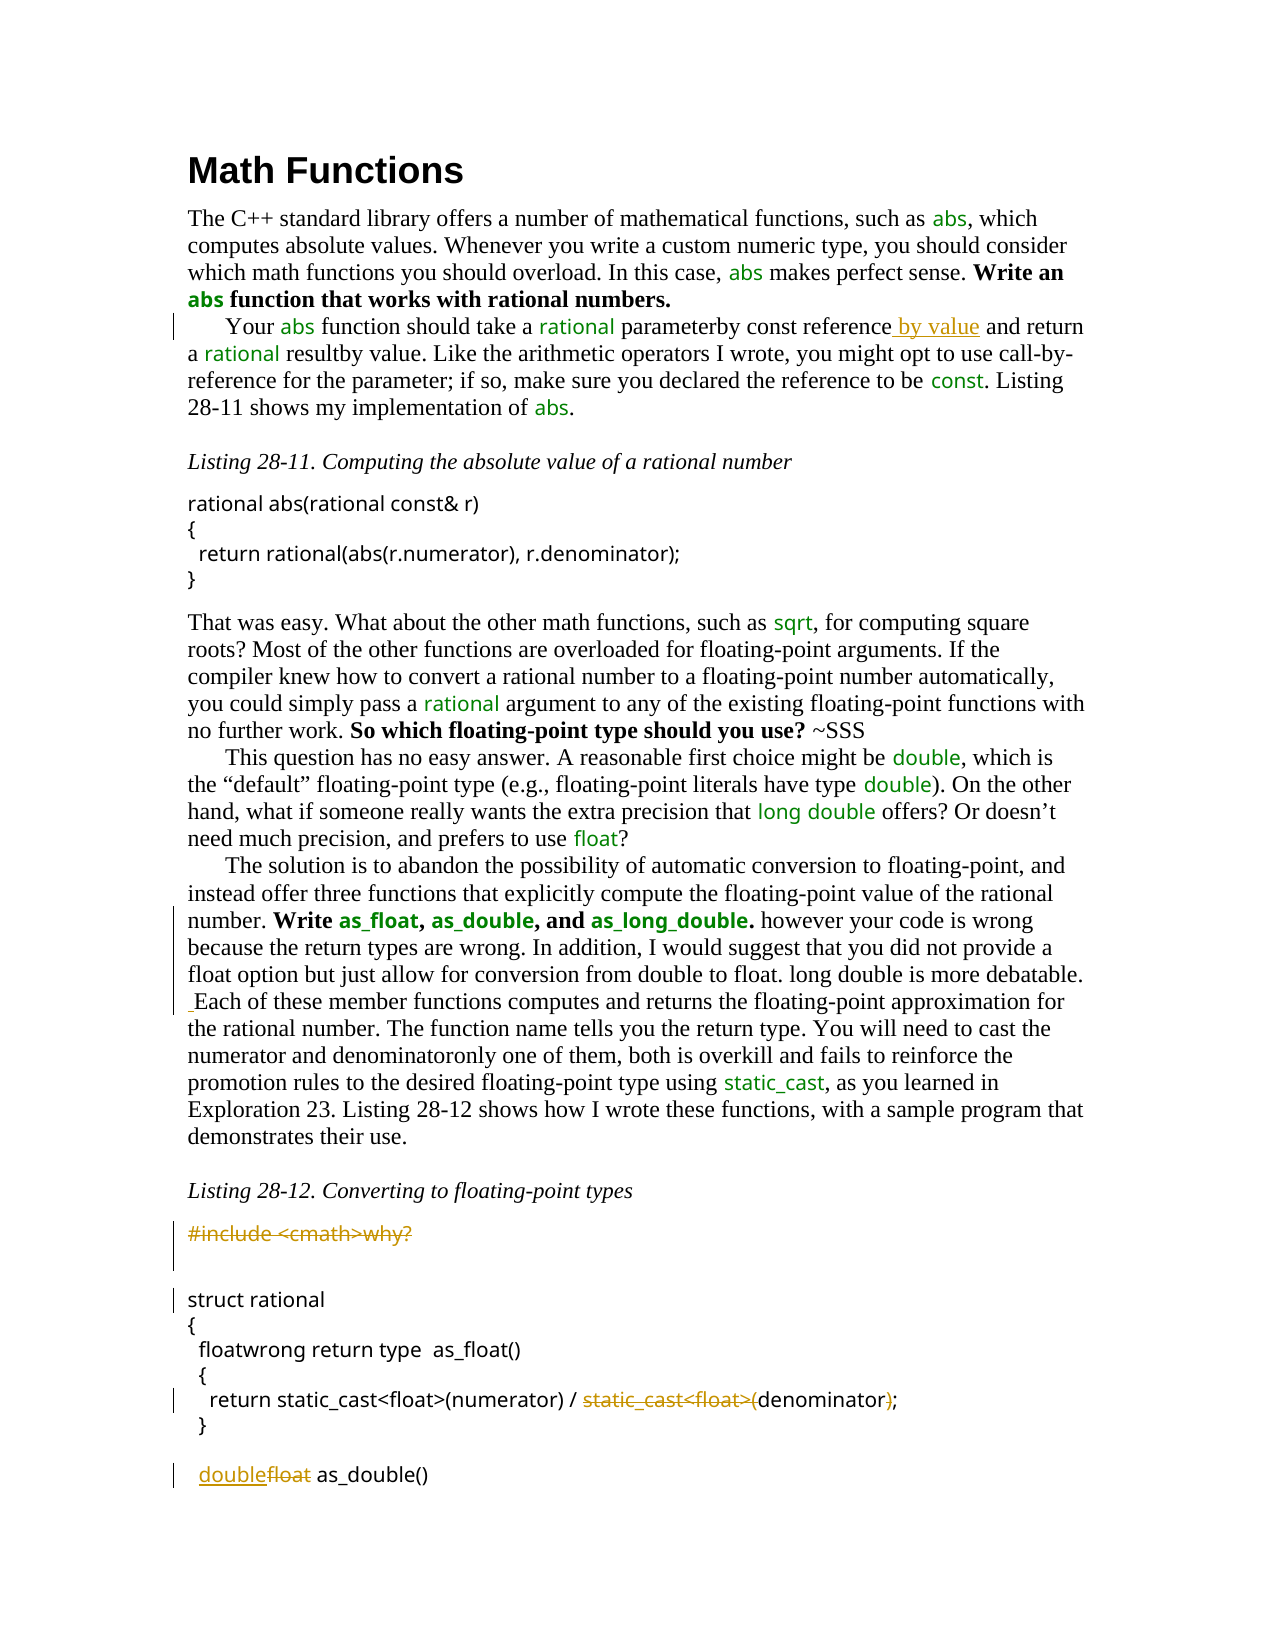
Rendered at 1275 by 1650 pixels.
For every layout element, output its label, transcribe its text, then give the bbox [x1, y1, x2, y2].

text return rational(abs(r.numerator), r.denominator); [187, 542, 1072, 567]
text That was easy. What about the other math functions, such as sqrt, for computing square roots? Most of the other functions are overloaded for floating-point arguments. If the compiler knew how to convert a rational number to a floating-point number automatically, you could simply pass a rational argument to any of the existing floating-point functions with no further work. So which floating-point type should you use? ~SSS [187, 608, 1087, 744]
text { [187, 517, 1072, 542]
text Listing 28-12. Converting to floating-point types [187, 1175, 1087, 1204]
text { [187, 1363, 1072, 1388]
text The solution is to abandon the possibility of automatic conversion to floating-point, and instead offer three functions that explicitly compute the floating-point value of the rational number. Write as_float, as_double, and as_long_double. however your code is wrong because the return types are wrong. In addition, I would suggest that you did not provide a float option but just allow for conversion from double to float. long double is more debatable. Each of these member functions computes and returns the floating-point approximation for the rational number. The function name tells you the return type. You will need to cast the numerator and denominatoronly one of them, both is overkill and fails to reinforce the promotion rules to the desired floating-point type using static_cast, as you learned in Exploration 23. Listing 28-12 shows how I wrote these functions, with a sample program that demonstrates their use. [187, 852, 1087, 1150]
text Your abs function should take a rational parameterby const reference by value and return a rational resultby value. Like the arithmetic operators I wrote, you might opt to use call-by-reference for the parameter; if so, make sure you declared the reference to be const. Listing 28-11 shows my implementation of abs. [187, 313, 1087, 421]
text rational abs(rational const& r) [187, 492, 1072, 517]
text } [187, 1413, 1072, 1438]
text struct rational [187, 1236, 396, 1246]
text struct rational [187, 1288, 1072, 1313]
text return static_cast<float>(numerator) / denominator; [187, 1388, 1072, 1413]
text struct rational [187, 1221, 1072, 1246]
text floatwrong return type as_float() [187, 1338, 1072, 1363]
text Listing 28-11. Computing the absolute value of a rational number [187, 446, 1087, 475]
subtitle Math Functions [187, 150, 1087, 192]
text } [187, 567, 1072, 592]
text This question has no easy answer. A reasonable first choice might be double, which is the “default” floating-point type (e.g., floating-point literals have type double). On the other hand, what if someone really wants the extra precision that long double offers? Or doesn’t need much precision, and prefers to use float? [187, 744, 1087, 852]
text double as_double() [187, 1463, 1072, 1488]
text The C++ standard library offers a number of mathematical functions, such as abs, which computes absolute values. Whenever you write a custom numeric type, you should consider which math functions you should overload. In this case, abs makes perfect sense. Write an abs function that works with rational numbers. [187, 204, 1087, 313]
text { [187, 1313, 1072, 1338]
